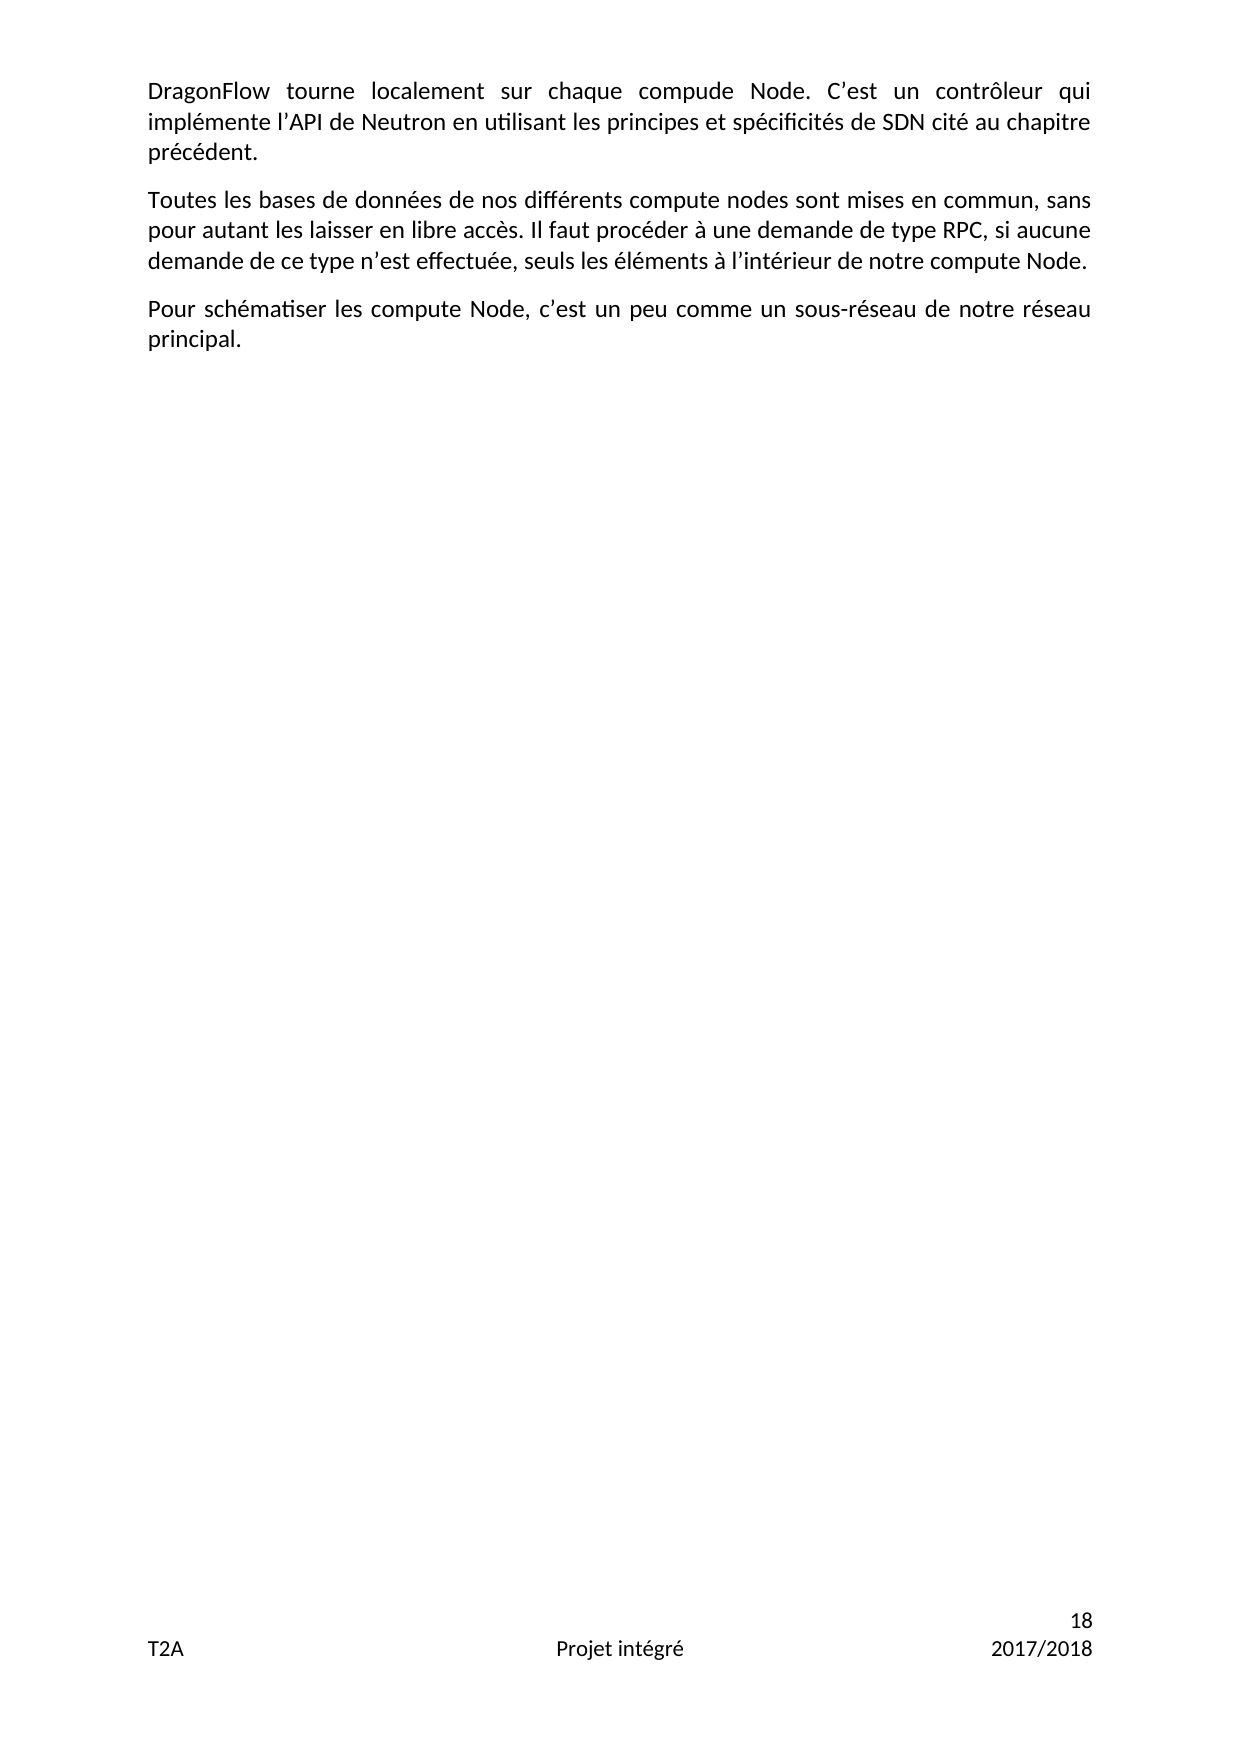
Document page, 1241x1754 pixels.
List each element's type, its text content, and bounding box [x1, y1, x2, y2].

text Pour schématiser les compute Node, c’est un peu comme un sous-réseau de notre réseau principal. [148, 293, 1093, 354]
text Toutes les bases de données de nos différents compute nodes sont mises en commun, sans pour autant les laisser en libre accès. Il faut procéder à une demande de type RPC, si aucune demande de ce type n’est effectuée, seuls les éléments à l’intérieur de notre compute Node. [148, 184, 1093, 276]
text DragonFlow tourne localement sur chaque compude Node. C’est un contrôleur qui implémente l’API de Neutron en utilisant les principes et spécificités de SDN cité au chapitre précédent. [148, 75, 1093, 167]
